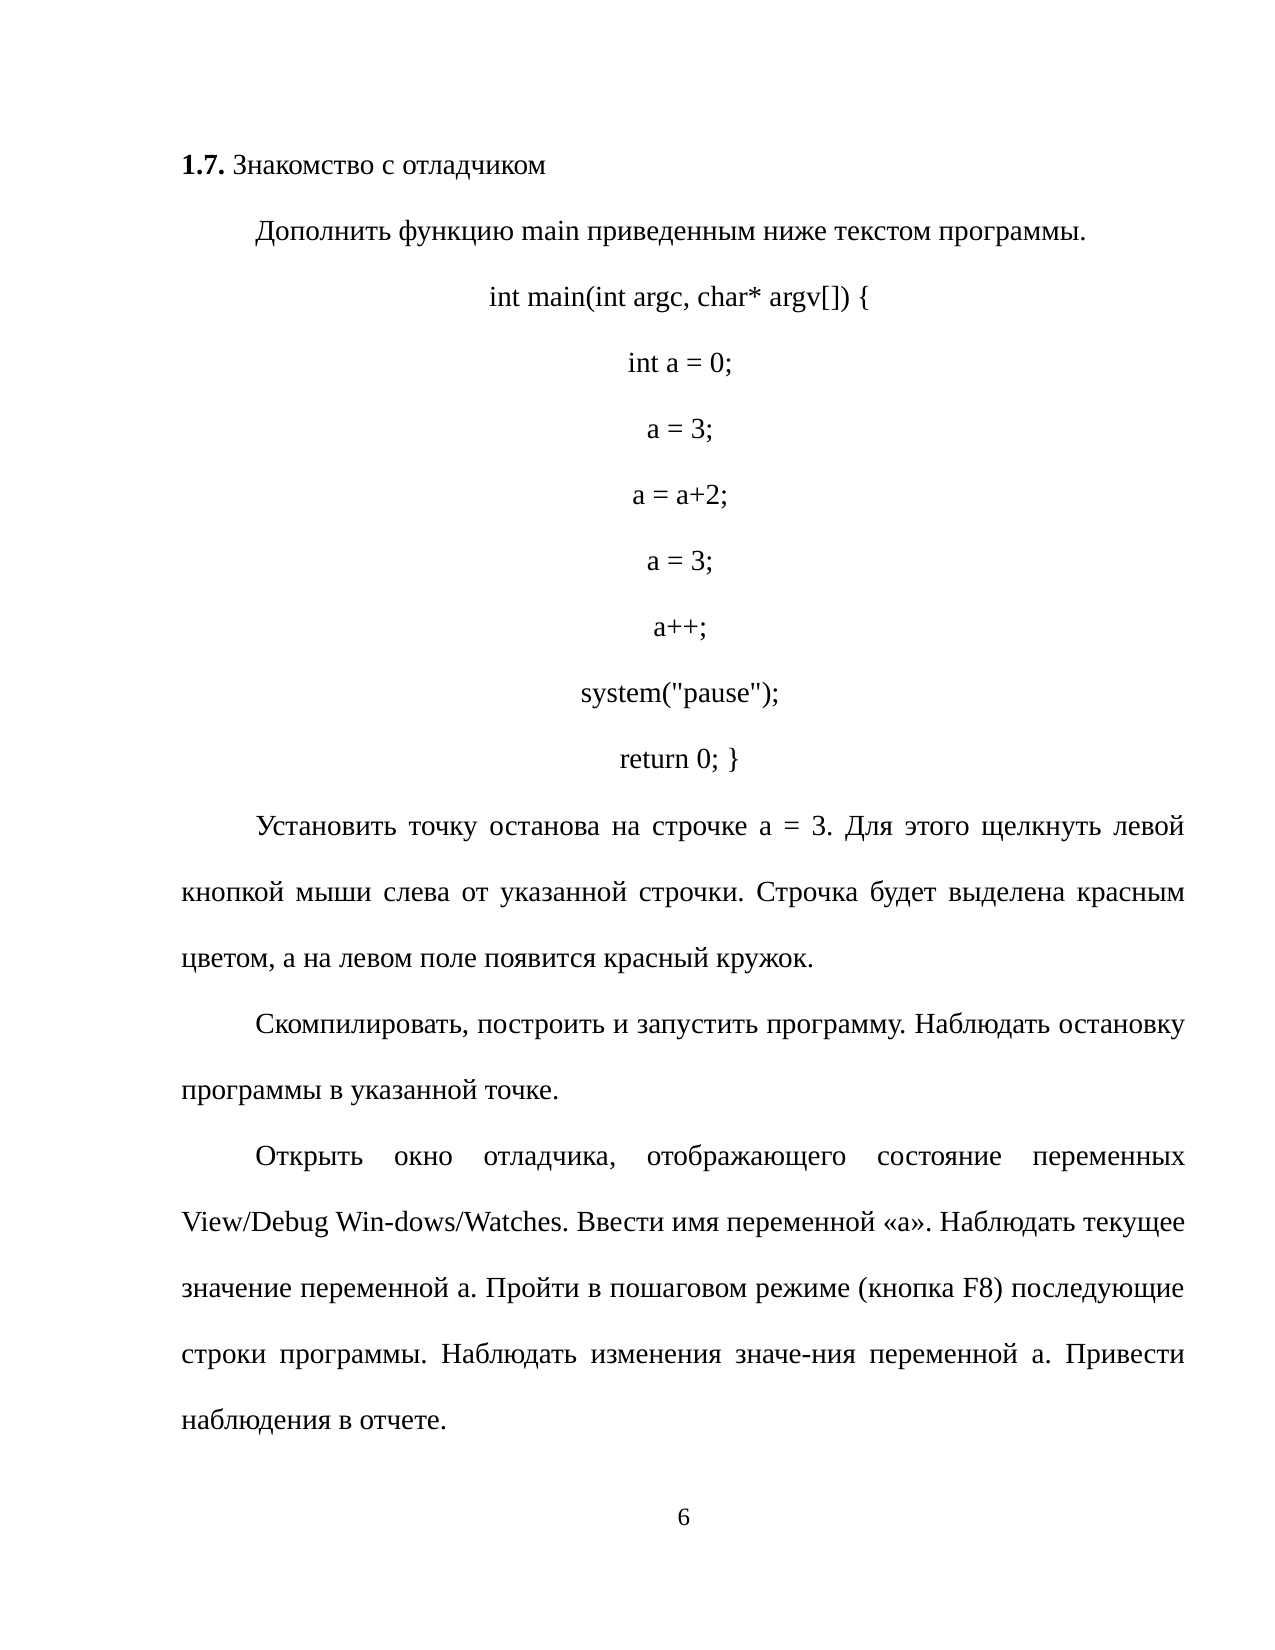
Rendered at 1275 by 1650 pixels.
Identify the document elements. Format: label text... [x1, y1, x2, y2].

text Установить точку останова на строчке а = 3. Для этого щелкнуть левой кнопкой мыши слева от указанной строчки. Строчка будет выделена красным цветом, а на левом поле появится красный кружок. [181, 795, 1186, 973]
text return 0; } [181, 729, 1186, 775]
text a = a+2; [181, 464, 1186, 511]
text a = 3; [181, 398, 1186, 445]
text a = 3; [181, 531, 1186, 577]
text Дополнить функцию main приведенным ниже текстом программы. [181, 200, 1186, 247]
text system("pause"); [181, 663, 1186, 709]
text a++; [181, 597, 1186, 643]
text Скомпилировать, построить и запустить программу. Наблюдать остановку программы в указанной точке. [181, 993, 1186, 1105]
text int a = 0; [181, 332, 1186, 379]
text int main(int argc, char* argv[]) { [181, 266, 1186, 313]
text 1.7. Знакомство с отладчиком [181, 118, 1186, 181]
text Открыть окно отладчика, отображающего состояние переменных View/Debug Win-dows/Watches. Ввести имя переменной «а». Наблюдать текущее значение переменной а. Пройти в пошаговом режиме (кнопка F8) последующие строки программы. Наблюдать изменения значе-ния переменной а. Привести наблюдения в отчете. [181, 1125, 1186, 1436]
